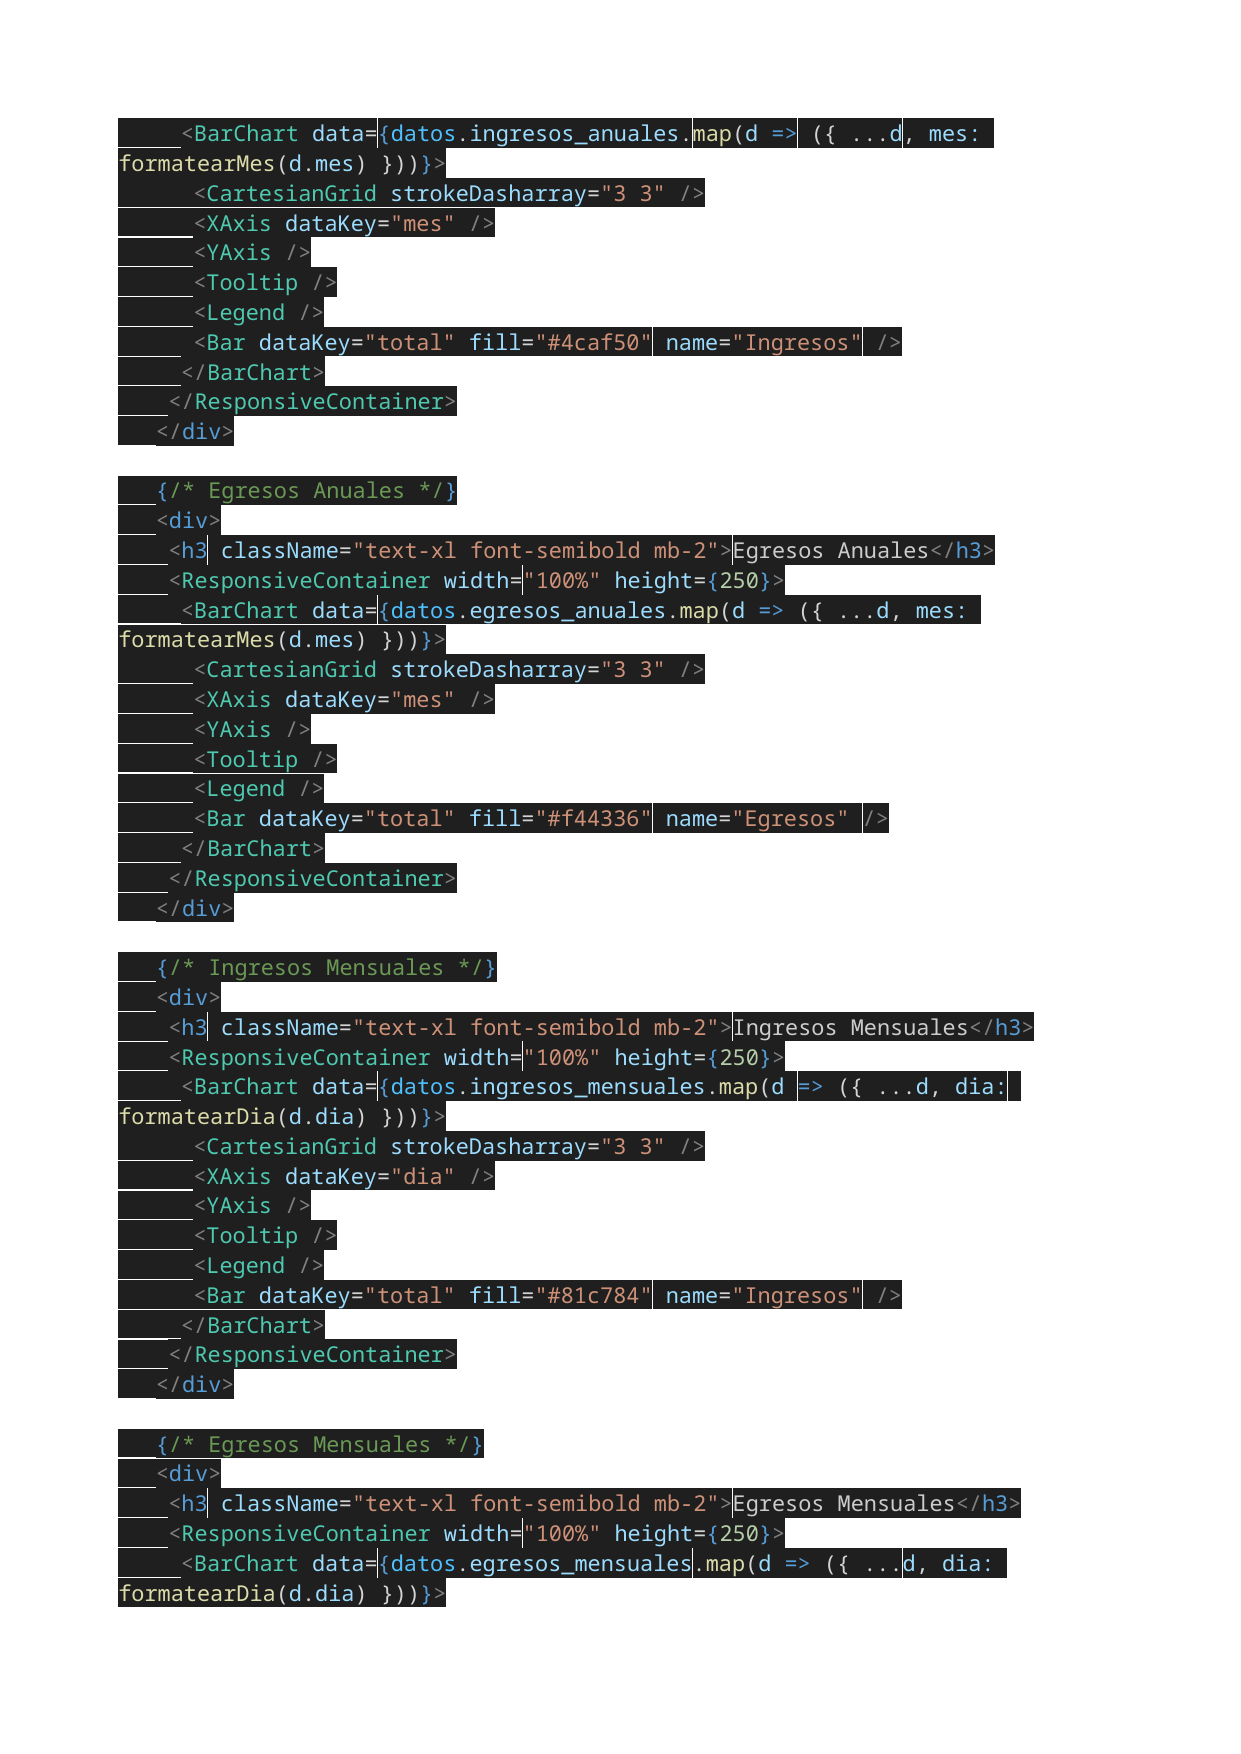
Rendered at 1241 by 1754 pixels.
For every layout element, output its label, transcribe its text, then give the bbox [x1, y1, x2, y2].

text </BarChart> [118, 1309, 1122, 1339]
text <Tooltip /> [118, 267, 1122, 297]
text <ResponsiveContainer width="100%" height={250}> [118, 1518, 1122, 1548]
text <BarChart data={datos.ingresos_mensuales.map(d => ({ ...d, dia: formatearDia(d.dia) }))}> [118, 1071, 1122, 1131]
text </div> [118, 1369, 1122, 1399]
text <div> [118, 505, 1122, 535]
text <YAxis /> [118, 714, 1122, 744]
text </ResponsiveContainer> [118, 863, 1122, 893]
text <div> [118, 1458, 1122, 1488]
text </ResponsiveContainer> [118, 386, 1122, 416]
text </div> [118, 416, 1122, 446]
text <Bar dataKey="total" fill="#f44336" name="Egresos" /> [118, 803, 1122, 833]
text <BarChart data={datos.egresos_mensuales.map(d => ({ ...d, dia: formatearDia(d.dia) }))}> [118, 1548, 1122, 1607]
text <Bar dataKey="total" fill="#81c784" name="Ingresos" /> [118, 1280, 1122, 1309]
text <Bar dataKey="total" fill="#4caf50" name="Ingresos" /> [118, 327, 1122, 356]
text <CartesianGrid strokeDasharray="3 3" /> [118, 654, 1122, 684]
text <ResponsiveContainer width="100%" height={250}> [118, 1041, 1122, 1071]
text <CartesianGrid strokeDasharray="3 3" /> [118, 1131, 1122, 1161]
text <h3 className="text-xl font-semibold mb-2">Egresos Mensuales</h3> [118, 1488, 1122, 1518]
text <Legend /> [118, 297, 1122, 327]
text <YAxis /> [118, 1190, 1122, 1220]
text {/* Egresos Anuales */} [118, 476, 1122, 505]
text <Legend /> [118, 773, 1122, 803]
text <YAxis /> [118, 237, 1122, 267]
text <XAxis dataKey="dia" /> [118, 1161, 1122, 1190]
text </ResponsiveContainer> [118, 1339, 1122, 1369]
text <BarChart data={datos.ingresos_anuales.map(d => ({ ...d, mes: formatearMes(d.mes) }))}> [118, 118, 1122, 178]
text <h3 className="text-xl font-semibold mb-2">Ingresos Mensuales</h3> [118, 1012, 1122, 1041]
text {/* Egresos Mensuales */} [118, 1429, 1122, 1458]
text <h3 className="text-xl font-semibold mb-2">Egresos Anuales</h3> [118, 535, 1122, 565]
text <BarChart data={datos.egresos_anuales.map(d => ({ ...d, mes: formatearMes(d.mes) }))}> [118, 595, 1122, 654]
text <XAxis dataKey="mes" /> [118, 207, 1122, 237]
text </BarChart> [118, 356, 1122, 386]
text <ResponsiveContainer width="100%" height={250}> [118, 565, 1122, 595]
text </div> [118, 893, 1122, 922]
text <CartesianGrid strokeDasharray="3 3" /> [118, 178, 1122, 207]
text </BarChart> [118, 833, 1122, 863]
text <Tooltip /> [118, 744, 1122, 773]
text <Legend /> [118, 1250, 1122, 1280]
text <Tooltip /> [118, 1220, 1122, 1250]
text {/* Ingresos Mensuales */} [118, 952, 1122, 982]
text <XAxis dataKey="mes" /> [118, 684, 1122, 714]
text <div> [118, 982, 1122, 1012]
